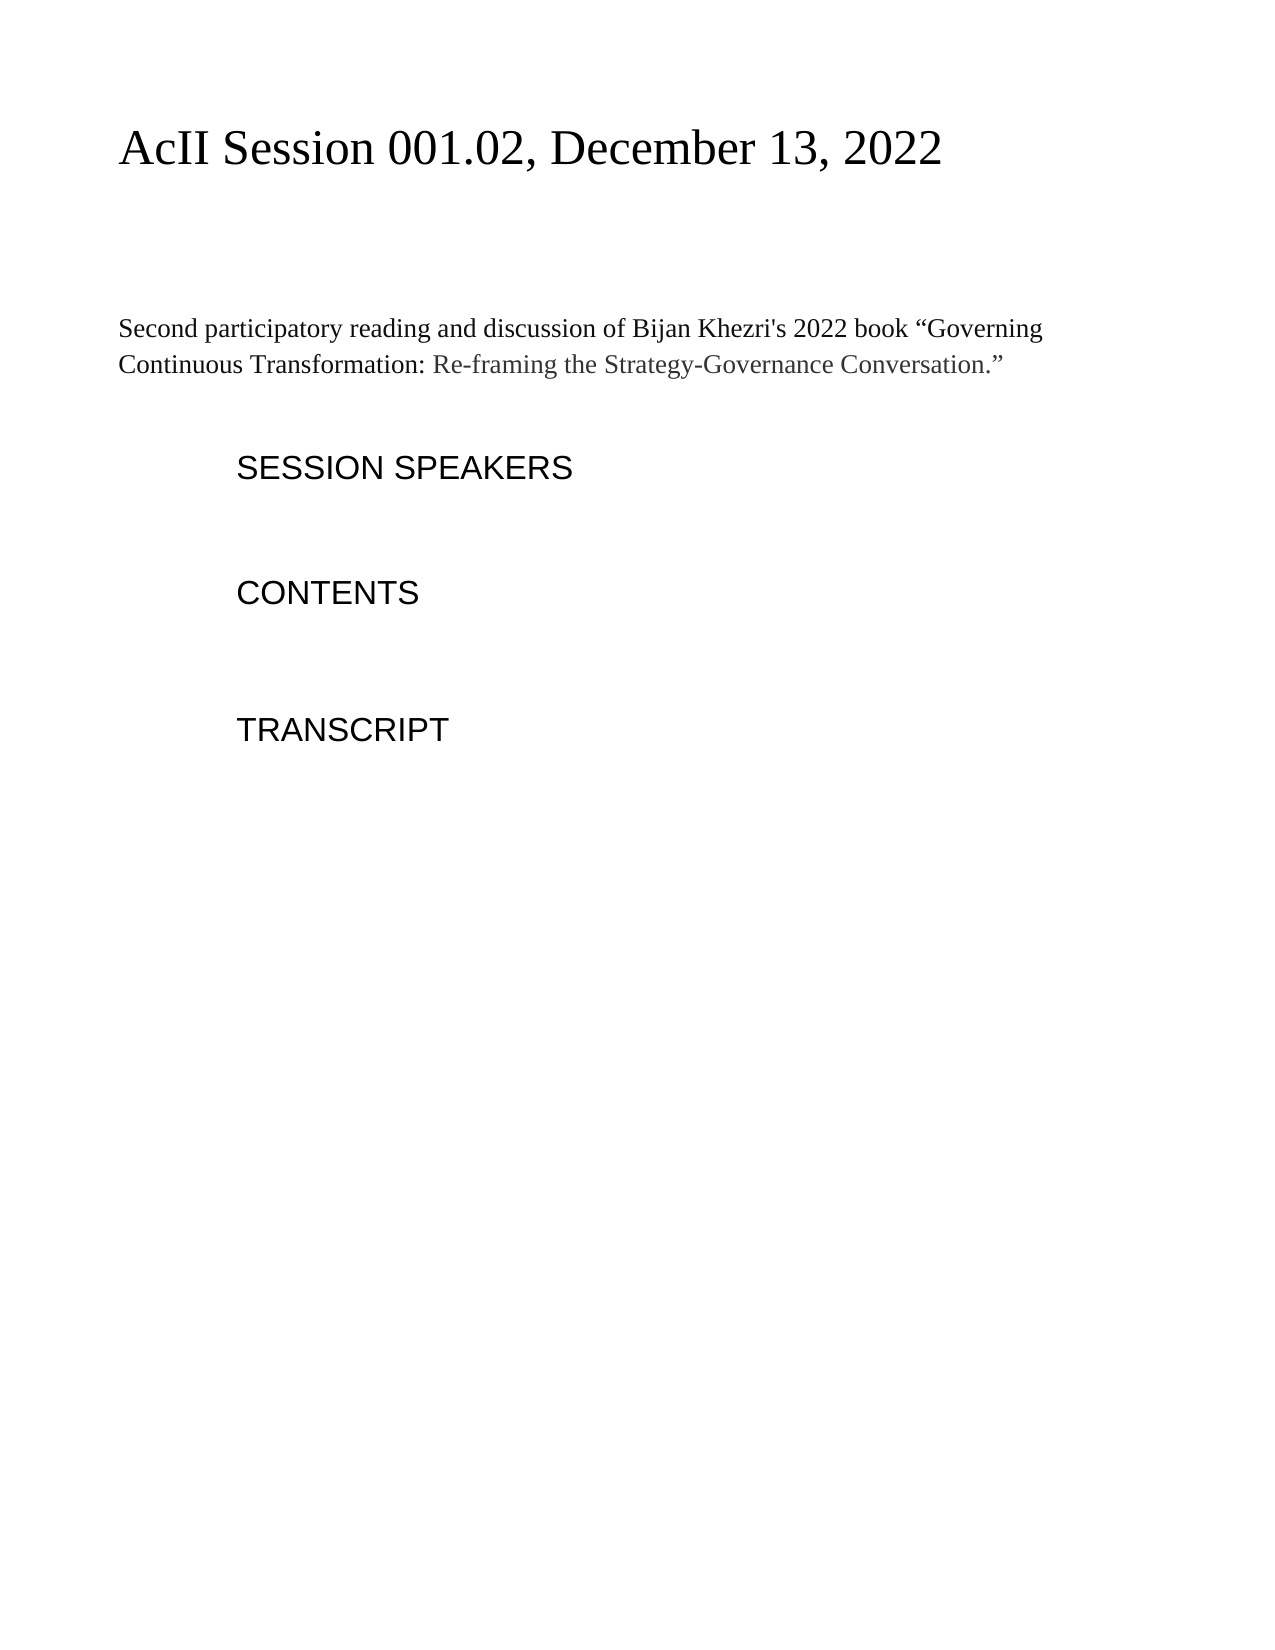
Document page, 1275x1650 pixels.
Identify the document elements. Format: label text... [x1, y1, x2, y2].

subtitle SESSION SPEAKERS [118, 448, 1157, 487]
subtitle CONTENTS [118, 573, 1157, 611]
subtitle AcII Session 001.02, December 13, 2022 [118, 118, 1157, 176]
subtitle TRANSCRIPT [118, 710, 1157, 749]
text Second participatory reading and discussion of Bijan Khezri's 2022 book “Governing Continuous Transformation: Re-framing the Strategy-Governance Conversation.” [118, 312, 1157, 379]
